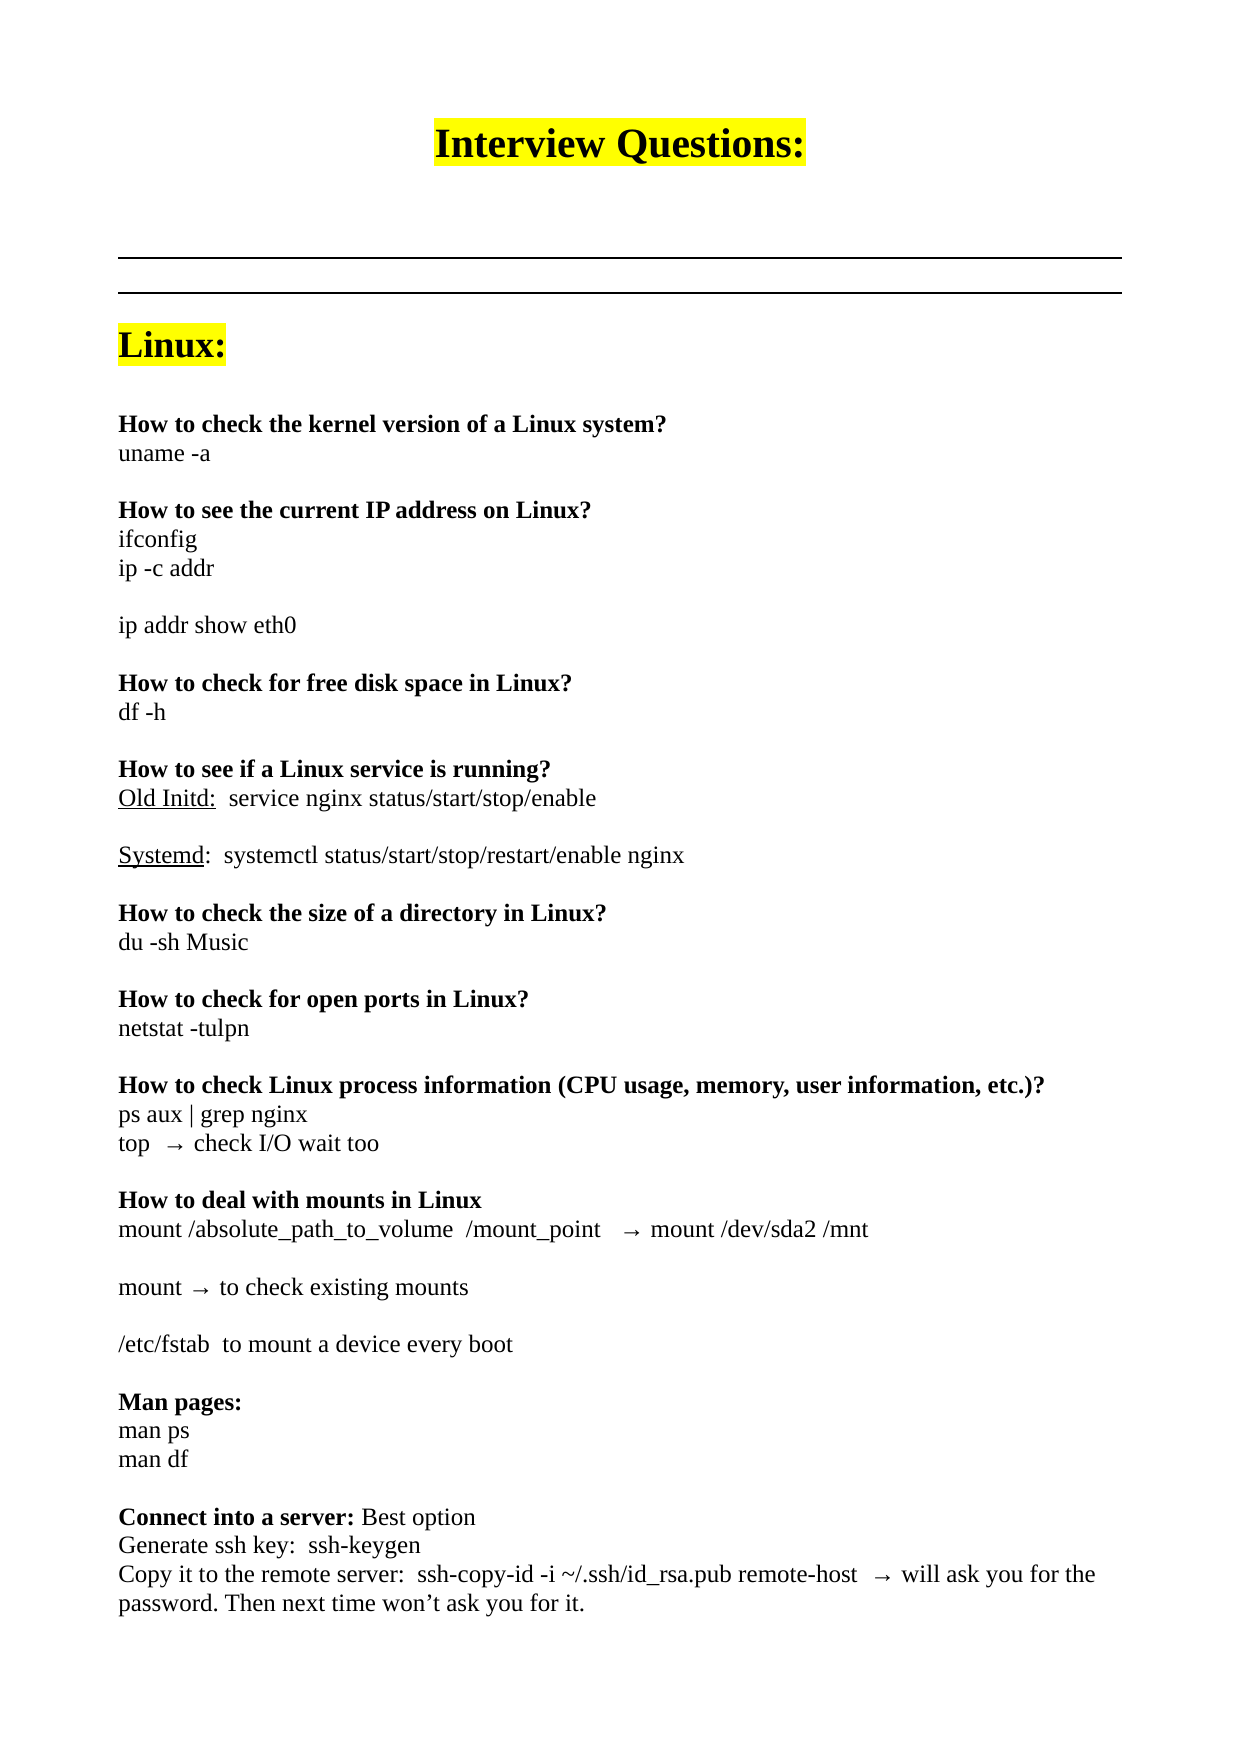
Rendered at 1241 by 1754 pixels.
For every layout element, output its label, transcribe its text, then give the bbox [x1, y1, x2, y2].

text Systemd: systemctl status/start/stop/restart/enable nginx [118, 840, 1122, 869]
text Connect into a server: Best option [118, 1502, 1122, 1530]
text ip addr show eth0 [118, 610, 1122, 639]
text ifconfig [118, 524, 1122, 553]
text How to see the current IP address on Linux? [118, 495, 1122, 524]
text How to deal with mounts in Linux [118, 1185, 1122, 1214]
text uname -a [118, 438, 1122, 467]
text /etc/fstab to mount a device every boot [118, 1329, 1122, 1358]
text Old Initd: service nginx status/start/stop/enable [118, 783, 1122, 812]
text df -h [118, 697, 1122, 725]
text How to see if a Linux service is running? [118, 754, 1122, 783]
text du -sh Music [118, 927, 1122, 955]
text Man pages: [118, 1387, 1122, 1415]
text ps aux | grep nginx [118, 1099, 1122, 1128]
text How to check the size of a directory in Linux? [118, 898, 1122, 927]
text netstat -tulpn [118, 1013, 1122, 1042]
text ip -c addr [118, 553, 1122, 582]
text How to check Linux process information (CPU usage, memory, user information, etc.)? [118, 1070, 1122, 1099]
text How to check for open ports in Linux? [118, 984, 1122, 1013]
text Interview Questions: [118, 118, 1122, 166]
text mount → to check existing mounts [118, 1272, 1122, 1300]
text man df [118, 1444, 1122, 1473]
text mount /absolute_path_to_volume /mount_point → mount /dev/sda2 /mnt [118, 1214, 1122, 1243]
text How to check for free disk space in Linux? [118, 668, 1122, 697]
text How to check the kernel version of a Linux system? [118, 409, 1122, 438]
text top → check I/O wait too [118, 1128, 1122, 1157]
text Generate ssh key: ssh-keygen [118, 1530, 1122, 1559]
text man ps [118, 1415, 1122, 1444]
text Copy it to the remote server: ssh-copy-id -i ~/.ssh/id_rsa.pub remote-host → will ask you for the password. Then next time won’t ask you for it. [118, 1559, 1122, 1617]
text Linux: [118, 323, 1122, 366]
